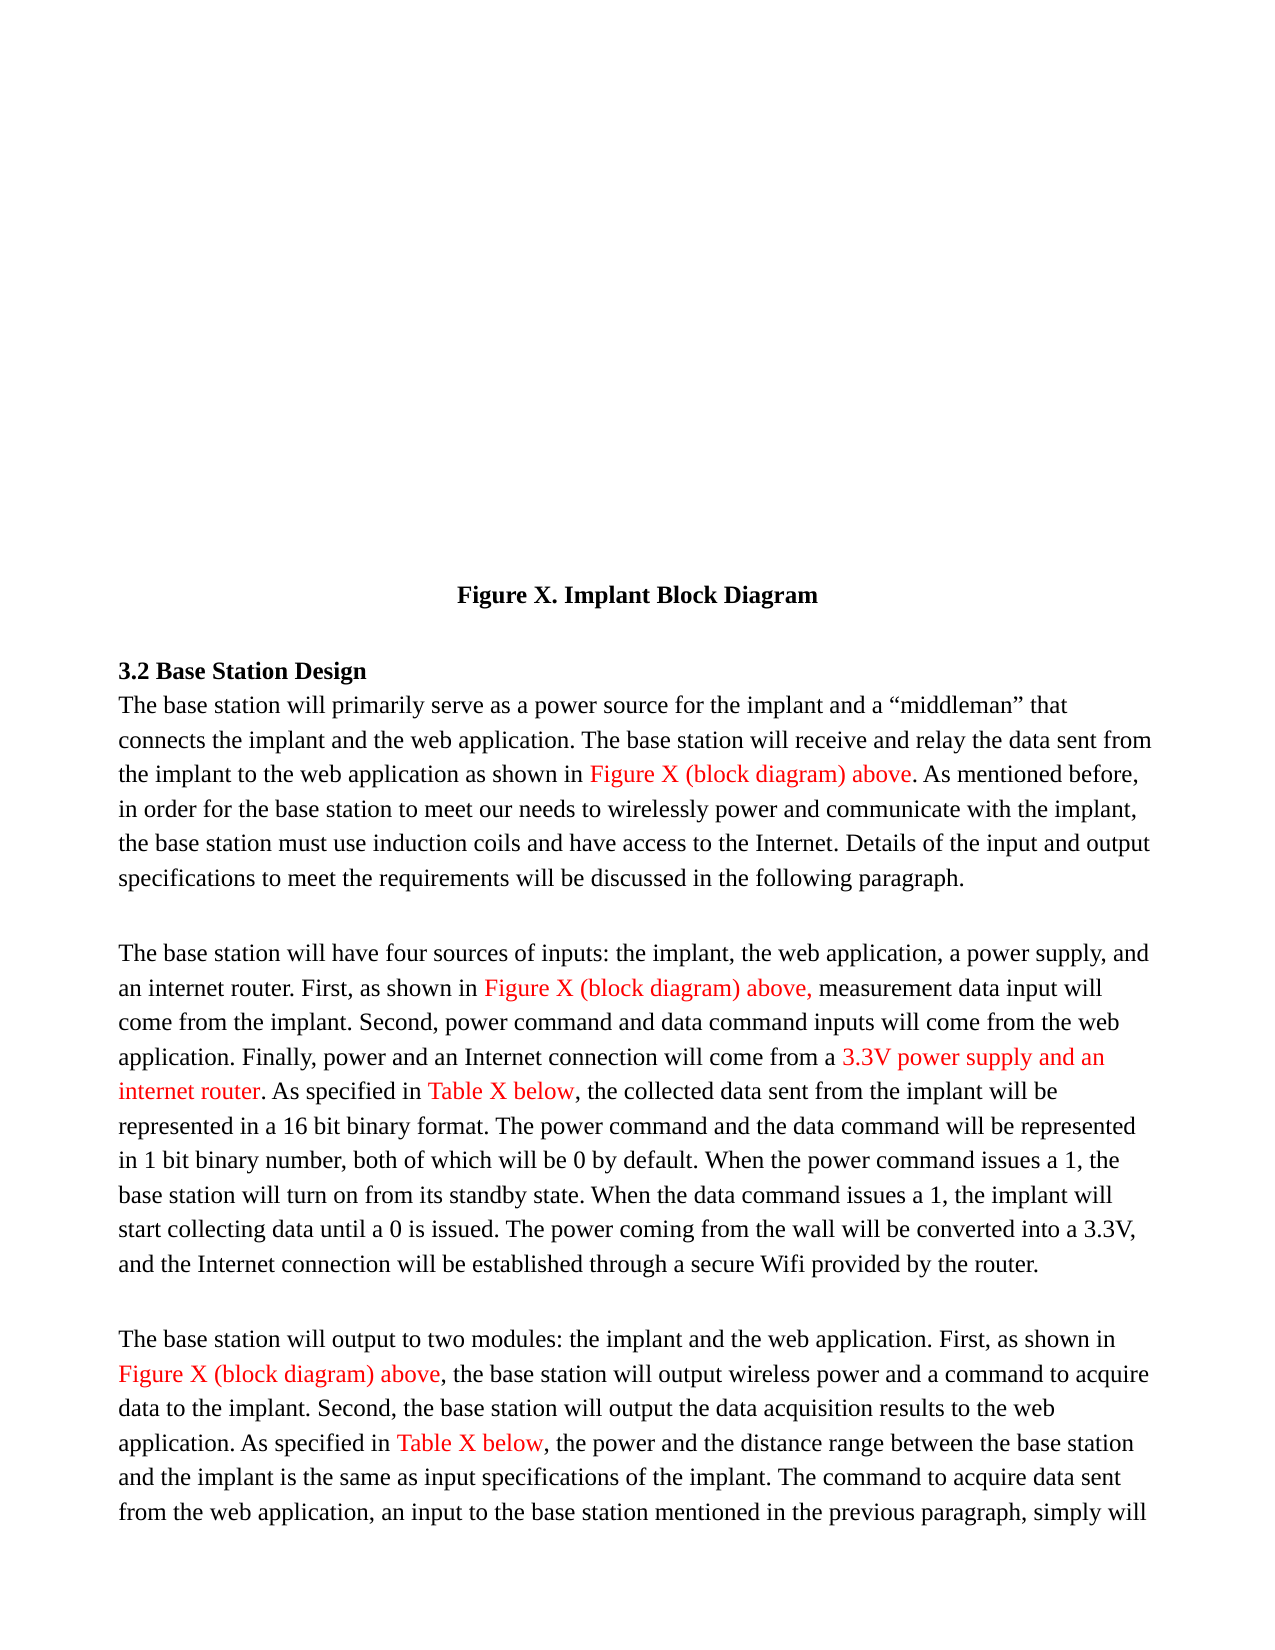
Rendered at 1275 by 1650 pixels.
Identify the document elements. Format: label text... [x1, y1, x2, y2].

text The base station will primarily serve as a power source for the implant and a “middleman” that connects the implant and the web application. The base station will receive and relay the data sent from the implant to the web application as shown in Figure X (block diagram) above. As mentioned before, in order for the base station to meet our needs to wirelessly power and communicate with the implant, the base station must use induction coils and have access to the Internet. Details of the input and output specifications to meet the requirements will be discussed in the following paragraph. [118, 690, 1157, 891]
text [118, 118, 1157, 574]
text Figure X. Implant Block Diagram [118, 580, 1157, 609]
text The base station will output to two modules: the implant and the web application. First, as shown in Figure X (block diagram) above, the base station will output wireless power and a command to acquire data to the implant. Second, the base station will output the data acquisition results to the web application. As specified in Table X below, the power and the distance range between the base station and the implant is the same as input specifications of the implant. The command to acquire data sent from the web application, an input to the base station mentioned in the previous paragraph, simply will [118, 1324, 1157, 1526]
text The base station will have four sources of inputs: the implant, the web application, a power supply, and an internet router. First, as shown in Figure X (block diagram) above, measurement data input will come from the implant. Second, power command and data command inputs will come from the web application. Finally, power and an Internet connection will come from a 3.3V power supply and an internet router. As specified in Table X below, the collected data sent from the implant will be represented in a 16 bit binary format. The power command and the data command will be represented in 1 bit binary number, both of which will be 0 by default. When the power command issues a 1, the base station will turn on from its standby state. When the data command issues a 1, the implant will start collecting data until a 0 is issued. The power coming from the wall will be converted into a 3.3V, and the Internet connection will be established through a secure Wifi provided by the router. [118, 938, 1157, 1277]
text 3.2 Base Station Design [118, 656, 1157, 684]
